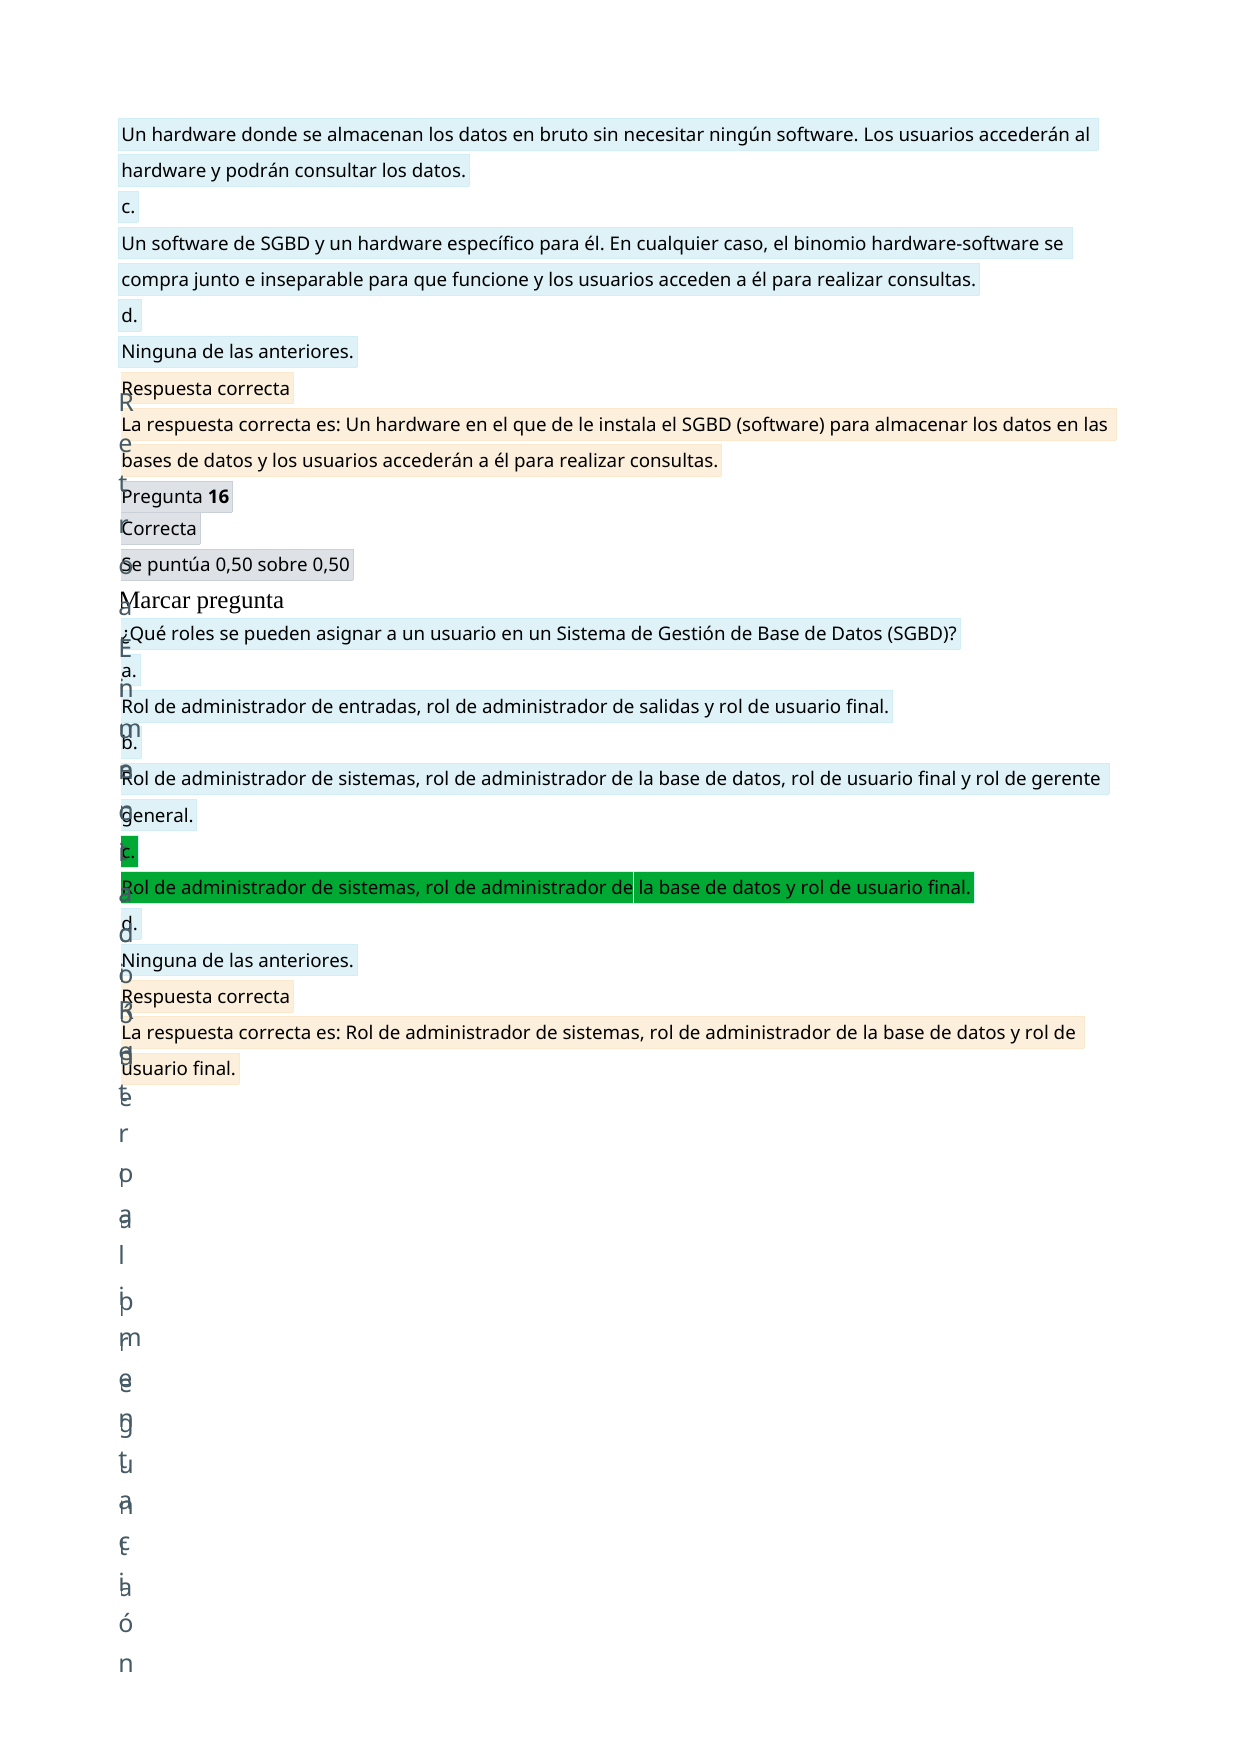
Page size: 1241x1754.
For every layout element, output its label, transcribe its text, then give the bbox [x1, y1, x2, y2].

text c. [119, 192, 138, 222]
text [201, 512, 1122, 544]
text Respuesta correcta [118, 372, 293, 403]
text Se puntúa 0,50 sobre 0,50 [121, 550, 353, 580]
text [294, 980, 1122, 1012]
text La respuesta correcta es: Un hardware en el que de le instala el SGBD (software) para almacenar los datos en las bases de datos y los usuarios accederán a él para realizar consultas. [121, 445, 721, 476]
text d. [119, 300, 141, 331]
subtitle [233, 481, 1122, 512]
text b. [122, 727, 129, 736]
text b. [121, 727, 141, 758]
text [139, 835, 1122, 867]
text Marcar pregunta [121, 585, 1122, 613]
text d. [121, 909, 141, 939]
text [961, 618, 1122, 649]
text Un software de SGBD y un hardware específico para él. En cualquier caso, el binomio hardware-software se compra junto e inseparable para que funcione y los usuarios acceden a él para realizar consultas. [118, 227, 1122, 295]
text [294, 372, 1122, 403]
text [141, 654, 1122, 686]
text La respuesta correcta es: Rol de administrador de sistemas, rol de administrador de la base de datos y rol de usuario final. [121, 1016, 1122, 1084]
text [358, 336, 1122, 367]
text Ninguna de las anteriores. [121, 945, 357, 975]
text Rol de administrador de sistemas, rol de administrador de la base de datos y rol de usuario final. [121, 872, 974, 903]
text Rol de administrador de sistemas, rol de administrador de la base de datos, rol de usuario final y rol de gerente general. [121, 763, 1122, 831]
text La respuesta correcta es: Un hardware en el que de le instala el SGBD (software) para almacenar los datos en las bases de datos y los usuarios accederán a él para realizar consultas. [130, 408, 1122, 476]
text [142, 299, 1122, 331]
text ¿Qué roles se pueden asignar a un usuario en un Sistema de Gestión de Base de Datos (SGBD)? [118, 618, 960, 649]
text [893, 690, 1122, 722]
text b. [142, 726, 1122, 758]
text Respuesta correcta [118, 980, 293, 1012]
text c. [121, 836, 138, 867]
text Correcta [121, 513, 200, 544]
text [354, 548, 1122, 580]
text a. [121, 655, 140, 685]
text La respuesta correcta es: Un hardware en el que de le instala el SGBD (software) para almacenar los datos en las bases de datos y los usuarios accederán a él para realizar consultas. [121, 409, 1116, 440]
text [975, 871, 1122, 903]
text Ninguna de las anteriores. [119, 337, 357, 367]
text [358, 944, 1122, 976]
subtitle Pregunta 16 [121, 482, 232, 512]
text [142, 908, 1122, 939]
text Rol de administrador de entradas, rol de administrador de salidas y rol de usuario final. [121, 691, 892, 722]
text Un hardware donde se almacenan los datos en bruto sin necesitar ningún software. Los usuarios accederán al hardware y podrán consultar los datos. [118, 118, 1122, 186]
text [139, 191, 1122, 222]
